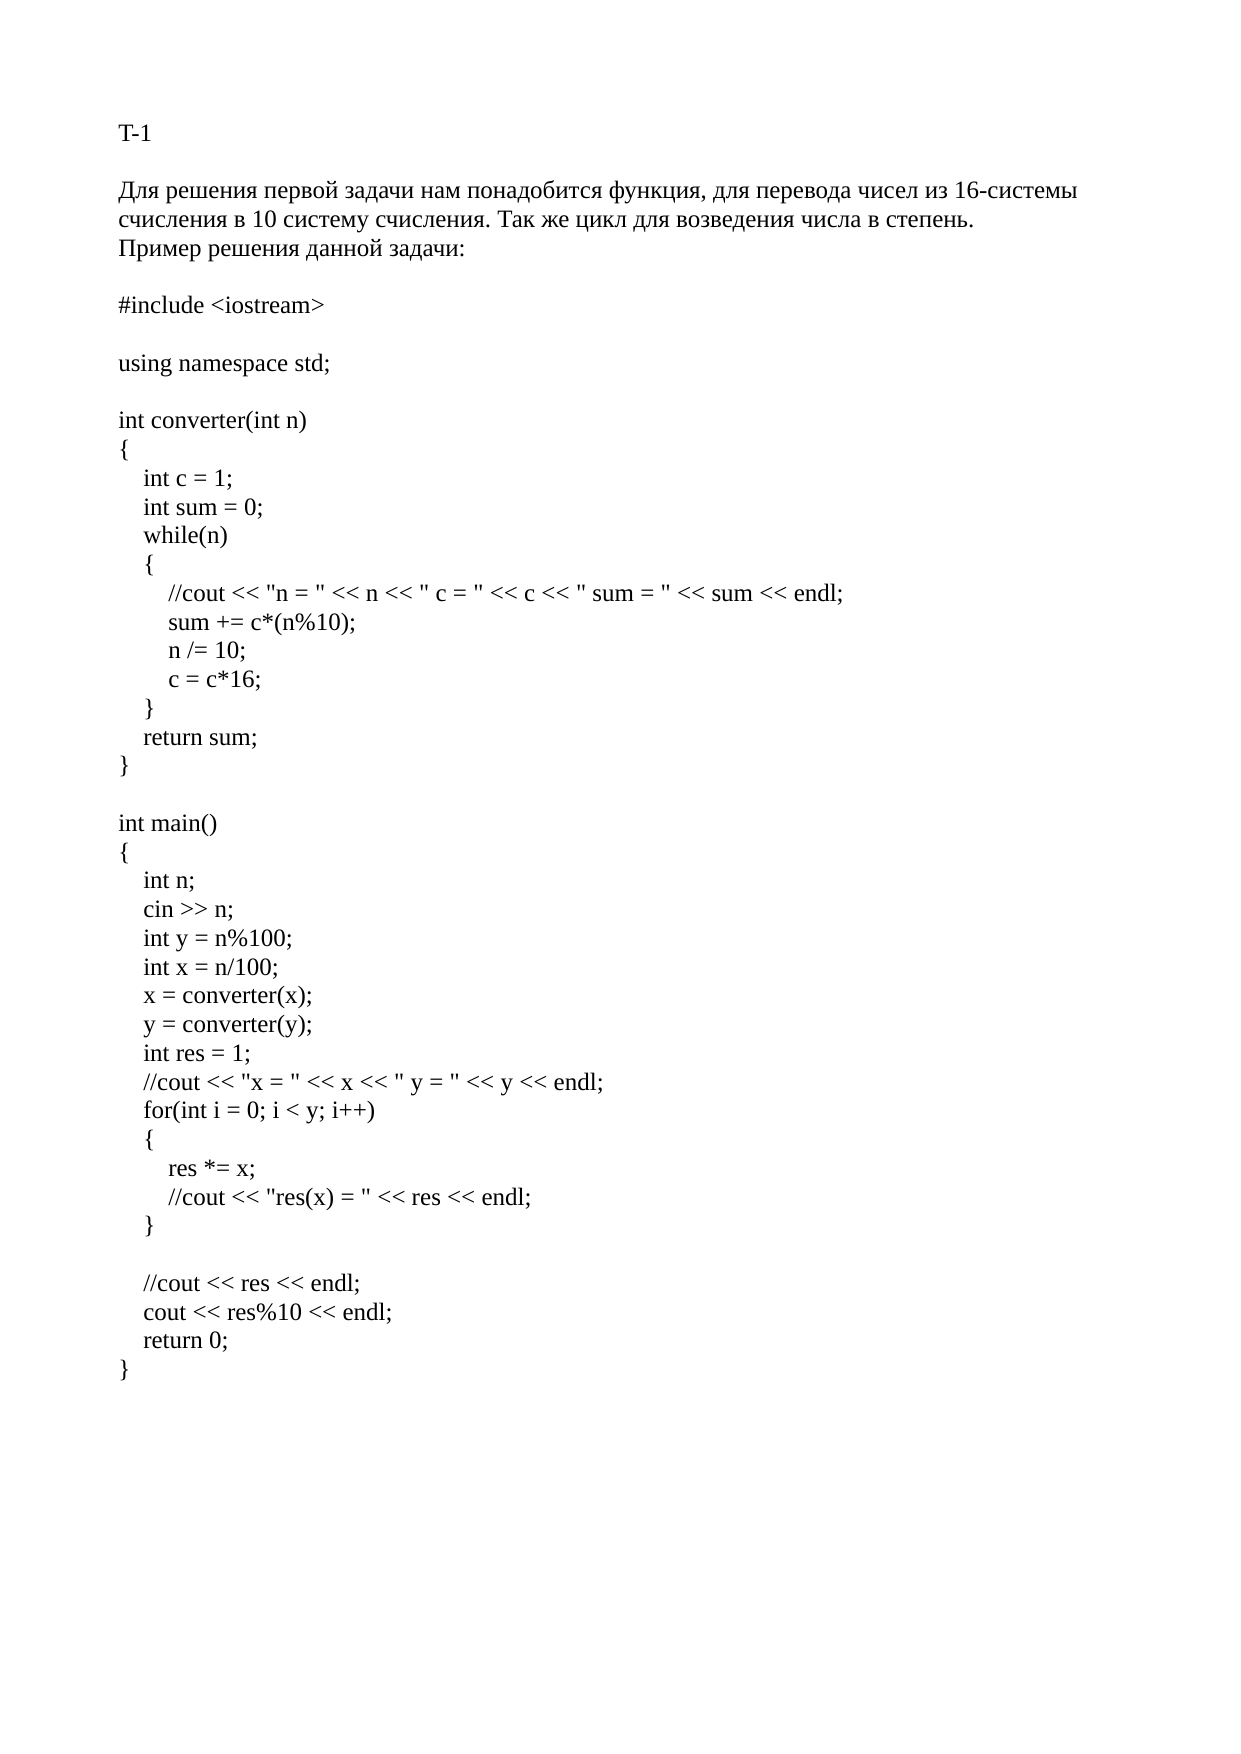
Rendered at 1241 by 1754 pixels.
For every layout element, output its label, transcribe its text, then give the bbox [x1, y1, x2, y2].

text } [118, 1211, 1122, 1239]
text int n; [118, 866, 1122, 894]
text while(n) [118, 521, 1122, 549]
text } [118, 751, 1122, 779]
text cin >> n; [118, 894, 1122, 923]
text int x = n/100; [118, 952, 1122, 981]
text int res = 1; [118, 1038, 1122, 1067]
text Пример решения данной задачи: [118, 233, 1122, 262]
text int y = n%100; [118, 923, 1122, 952]
text //cout << "x = " << x << " y = " << y << endl; [118, 1067, 1122, 1096]
text using namespace std; [118, 348, 1122, 377]
text { [118, 1124, 1122, 1153]
text int c = 1; [118, 463, 1122, 492]
text return sum; [118, 722, 1122, 751]
text c = c*16; [118, 664, 1122, 693]
text x = converter(x); [118, 981, 1122, 1009]
text cout << res%10 << endl; [118, 1297, 1122, 1326]
text T-1 [118, 118, 1122, 147]
text Для решения первой задачи нам понадобится функция, для перевода чисел из 16-системы счисления в 10 систему счисления. Так же цикл для возведения числа в степень. [118, 176, 1122, 233]
text for(int i = 0; i < y; i++) [118, 1096, 1122, 1124]
text } [118, 693, 1122, 722]
text int sum = 0; [118, 492, 1122, 521]
text { [118, 549, 1122, 578]
text int main() [118, 808, 1122, 837]
text n /= 10; [118, 636, 1122, 664]
text return 0; [118, 1326, 1122, 1354]
text } [118, 1354, 1122, 1383]
text //cout << res << endl; [118, 1268, 1122, 1297]
text { [118, 434, 1122, 463]
text { [118, 837, 1122, 866]
text res *= x; [118, 1153, 1122, 1182]
text #include <iostream> [118, 291, 1122, 319]
text y = converter(y); [118, 1009, 1122, 1038]
text sum += c*(n%10); [118, 607, 1122, 636]
text //cout << "n = " << n << " c = " << c << " sum = " << sum << endl; [118, 578, 1122, 607]
text int converter(int n) [118, 406, 1122, 434]
text //cout << "res(x) = " << res << endl; [118, 1182, 1122, 1211]
